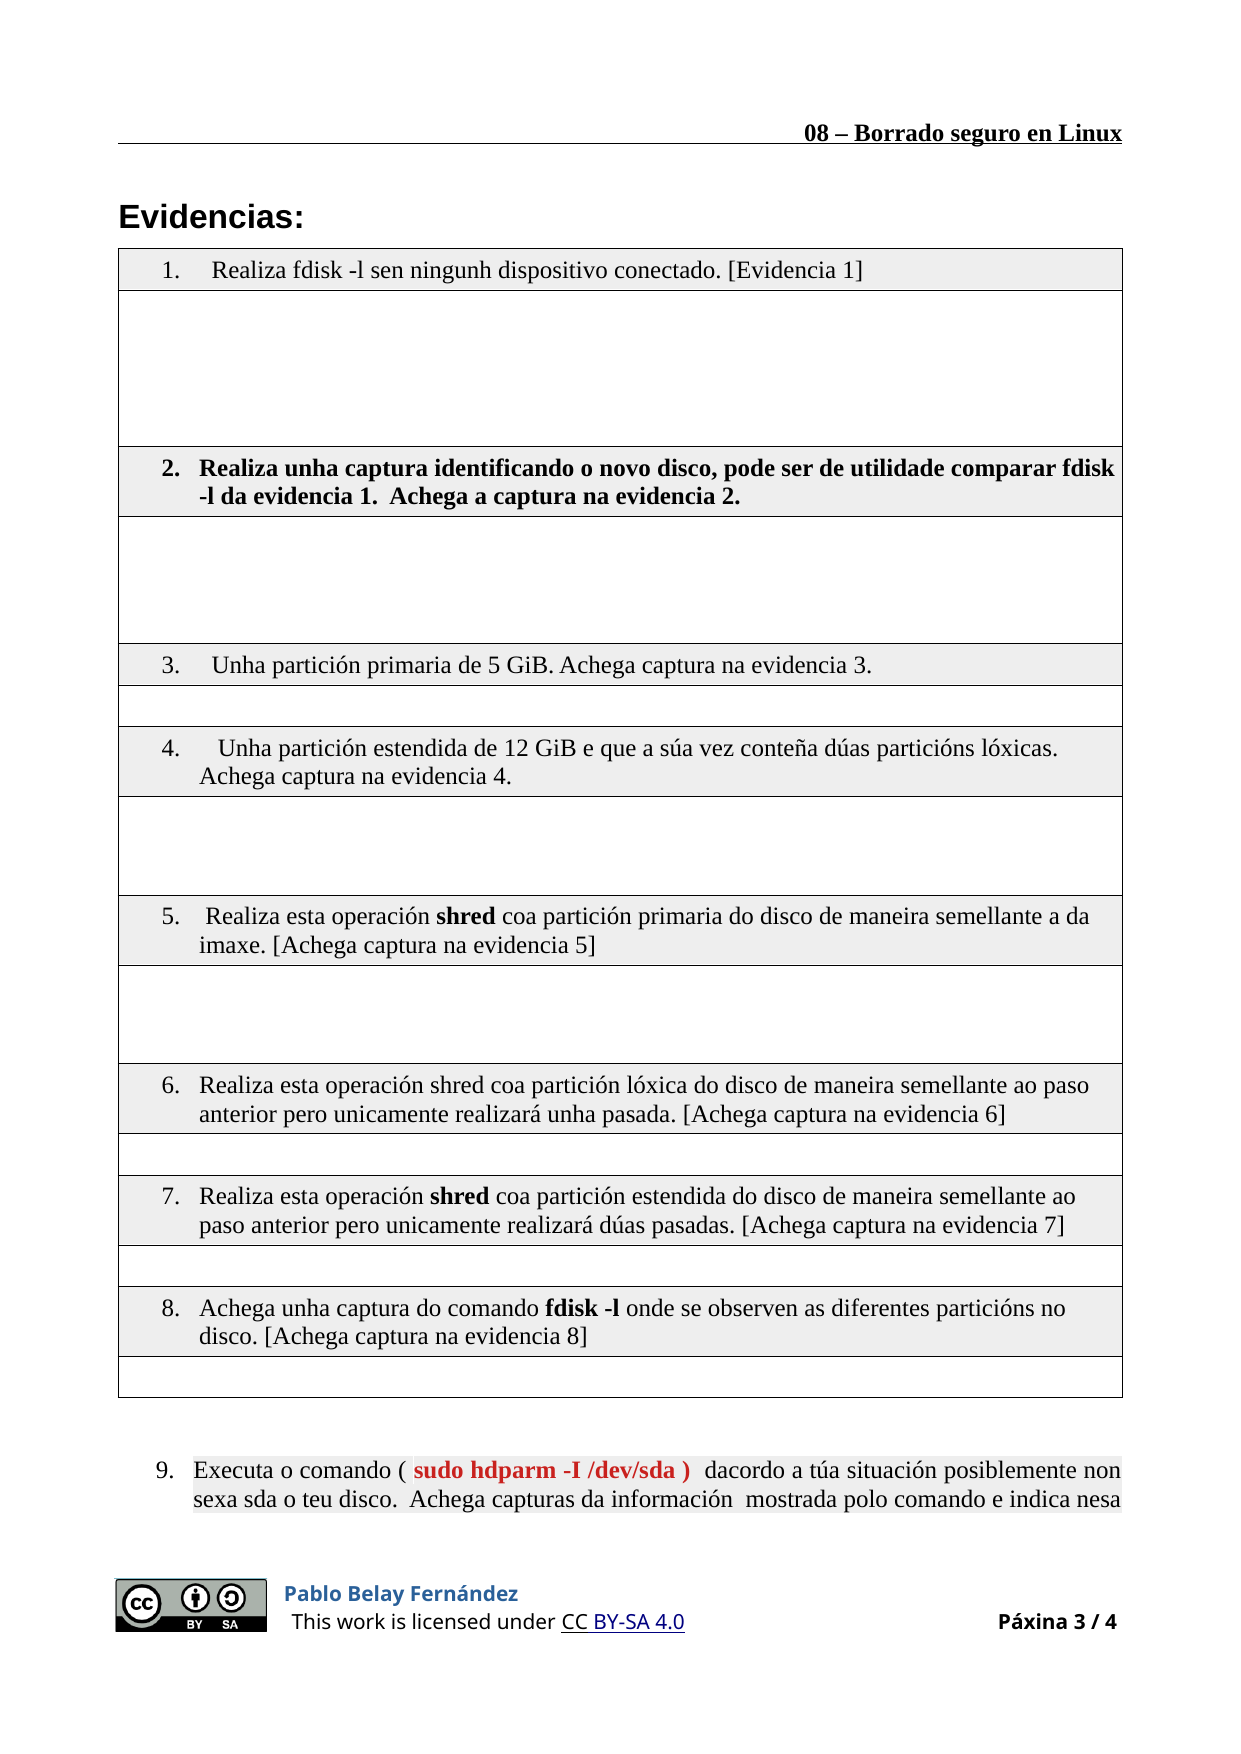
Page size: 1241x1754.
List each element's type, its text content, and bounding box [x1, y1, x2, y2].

table_cell [119, 517, 1122, 643]
table_cell [119, 1246, 1122, 1286]
table_cell [119, 1357, 1122, 1397]
table_cell Unha partición primaria de 5 GiB. Achega captura na evidencia 3. [119, 644, 1122, 684]
table_cell Realiza esta operación shred coa partición primaria do disco de maneira semellante a da imaxe. [Achega captura na evidencia 5] [119, 896, 1122, 964]
table_cell [119, 1134, 1122, 1174]
table_cell Realiza unha captura identificando o novo disco, pode ser de utilidade comparar fdisk -l da evidencia 1. Achega a captura na evidencia 2. [119, 447, 1122, 516]
table_cell Realiza esta operación shred coa partición lóxica do disco de maneira semellante ao paso anterior pero unicamente realizará unha pasada. [Achega captura na evidencia 6] [119, 1064, 1122, 1133]
table_header Realiza fdisk -l sen ningunh dispositivo conectado. [Evidencia 1] [119, 249, 1122, 289]
table_cell Realiza esta operación shred coa partición estendida do disco de maneira semellante ao paso anterior pero unicamente realizará dúas pasadas. [Achega captura na evidencia 7] [119, 1176, 1122, 1244]
table_cell [119, 966, 1122, 1063]
list Executa o comando ( sudo hdparm -I /dev/sda ) dacordo a túa situación posiblemente non sexa sda o teu disco. Achega capturas da información mostrada polo comando e indica nesa [156, 1456, 1122, 1513]
table_cell Achega unha captura do comando fdisk -l onde se observen as diferentes particións no disco. [Achega captura na evidencia 8] [119, 1287, 1122, 1356]
table_cell Unha partición estendida de 12 GiB e que a súa vez conteña dúas particións lóxicas. Achega captura na evidencia 4. [119, 727, 1122, 796]
table_cell [119, 797, 1122, 894]
table_cell [119, 686, 1122, 726]
picture [114, 1577, 268, 1634]
table_cell [119, 291, 1122, 446]
subtitle Evidencias: [118, 197, 1122, 236]
